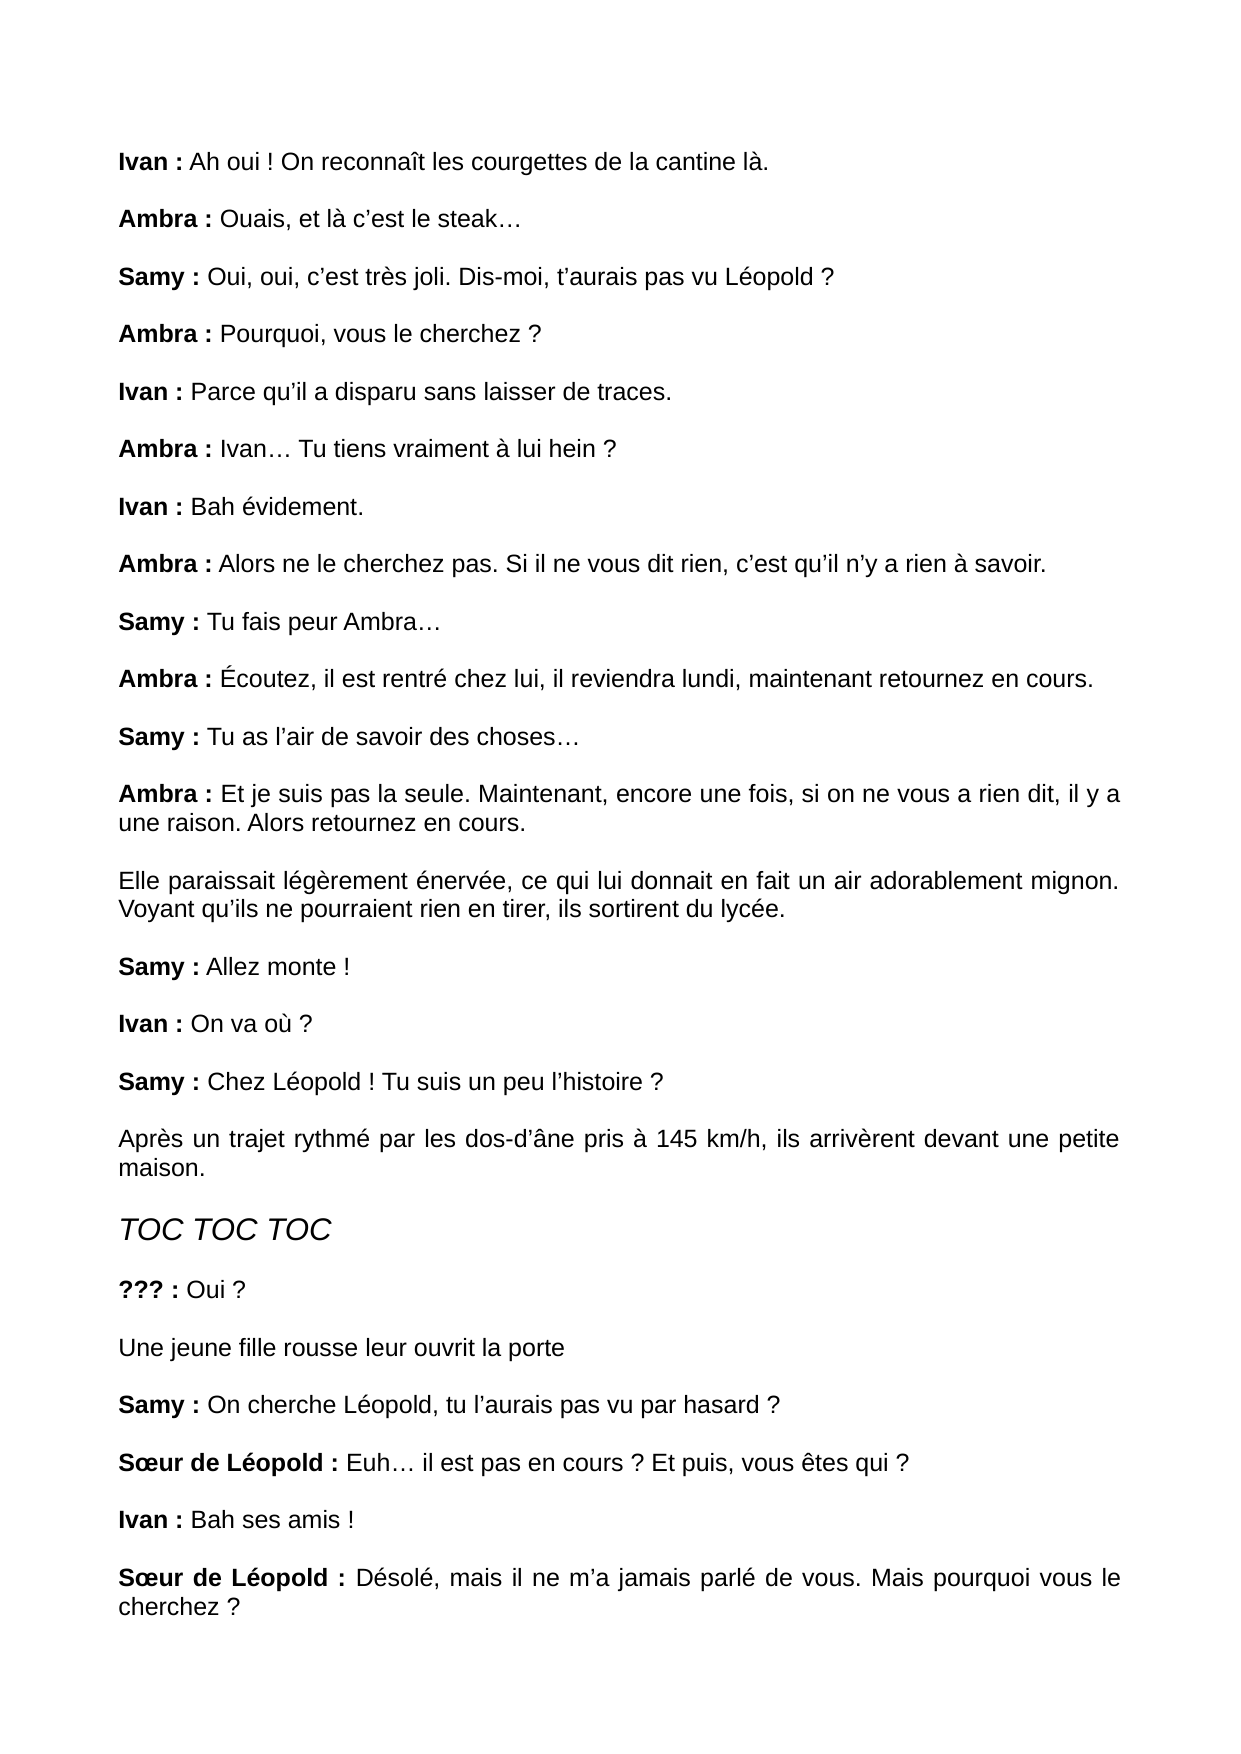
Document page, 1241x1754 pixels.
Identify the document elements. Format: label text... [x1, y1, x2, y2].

text Samy : Tu fais peur Ambra… [118, 607, 1122, 636]
text Ambra : Et je suis pas la seule. Maintenant, encore une fois, si on ne vous a rien dit, il y a une raison. Alors retournez en cours. [118, 779, 1122, 837]
text Ambra : Ouais, et là c’est le steak… [118, 204, 1122, 233]
text ??? : Oui ? [118, 1275, 1122, 1304]
text Samy : Oui, oui, c’est très joli. Dis-moi, t’aurais pas vu Léopold ? [118, 262, 1122, 291]
text Ivan : Ah oui ! On reconnaît les courgettes de la cantine là. [118, 147, 1122, 176]
text Ambra : Alors ne le cherchez pas. Si il ne vous dit rien, c’est qu’il n’y a rien à savoir. [118, 549, 1122, 578]
text Sœur de Léopold : Désolé, mais il ne m’a jamais parlé de vous. Mais pourquoi vous le cherchez ? [118, 1563, 1122, 1620]
text Ambra : Pourquoi, vous le cherchez ? [118, 319, 1122, 348]
text Après un trajet rythmé par les dos-d’âne pris à 145 km/h, ils arrivèrent devant une petite maison. [118, 1124, 1122, 1182]
text Une jeune fille rousse leur ouvrit la porte [118, 1333, 1122, 1362]
text Ivan : Parce qu’il a disparu sans laisser de traces. [118, 377, 1122, 406]
text Samy : Chez Léopold ! Tu suis un peu l’histoire ? [118, 1067, 1122, 1096]
text Sœur de Léopold : Euh… il est pas en cours ? Et puis, vous êtes qui ? [118, 1448, 1122, 1477]
text Ivan : Bah évidement. [118, 492, 1122, 521]
text Elle paraissait légèrement énervée, ce qui lui donnait en fait un air adorablement mignon. Voyant qu’ils ne pourraient rien en tirer, ils sortirent du lycée. [118, 866, 1122, 923]
text Ambra : Ivan… Tu tiens vraiment à lui hein ? [118, 434, 1122, 463]
text TOC TOC TOC [118, 1211, 1122, 1247]
text Samy : On cherche Léopold, tu l’aurais pas vu par hasard ? [118, 1390, 1122, 1419]
text Samy : Allez monte ! [118, 952, 1122, 981]
text Ivan : On va où ? [118, 1009, 1122, 1038]
text Ivan : Bah ses amis ! [118, 1505, 1122, 1534]
text Samy : Tu as l’air de savoir des choses… [118, 722, 1122, 751]
text Ambra : Écoutez, il est rentré chez lui, il reviendra lundi, maintenant retournez en cours. [118, 664, 1122, 693]
